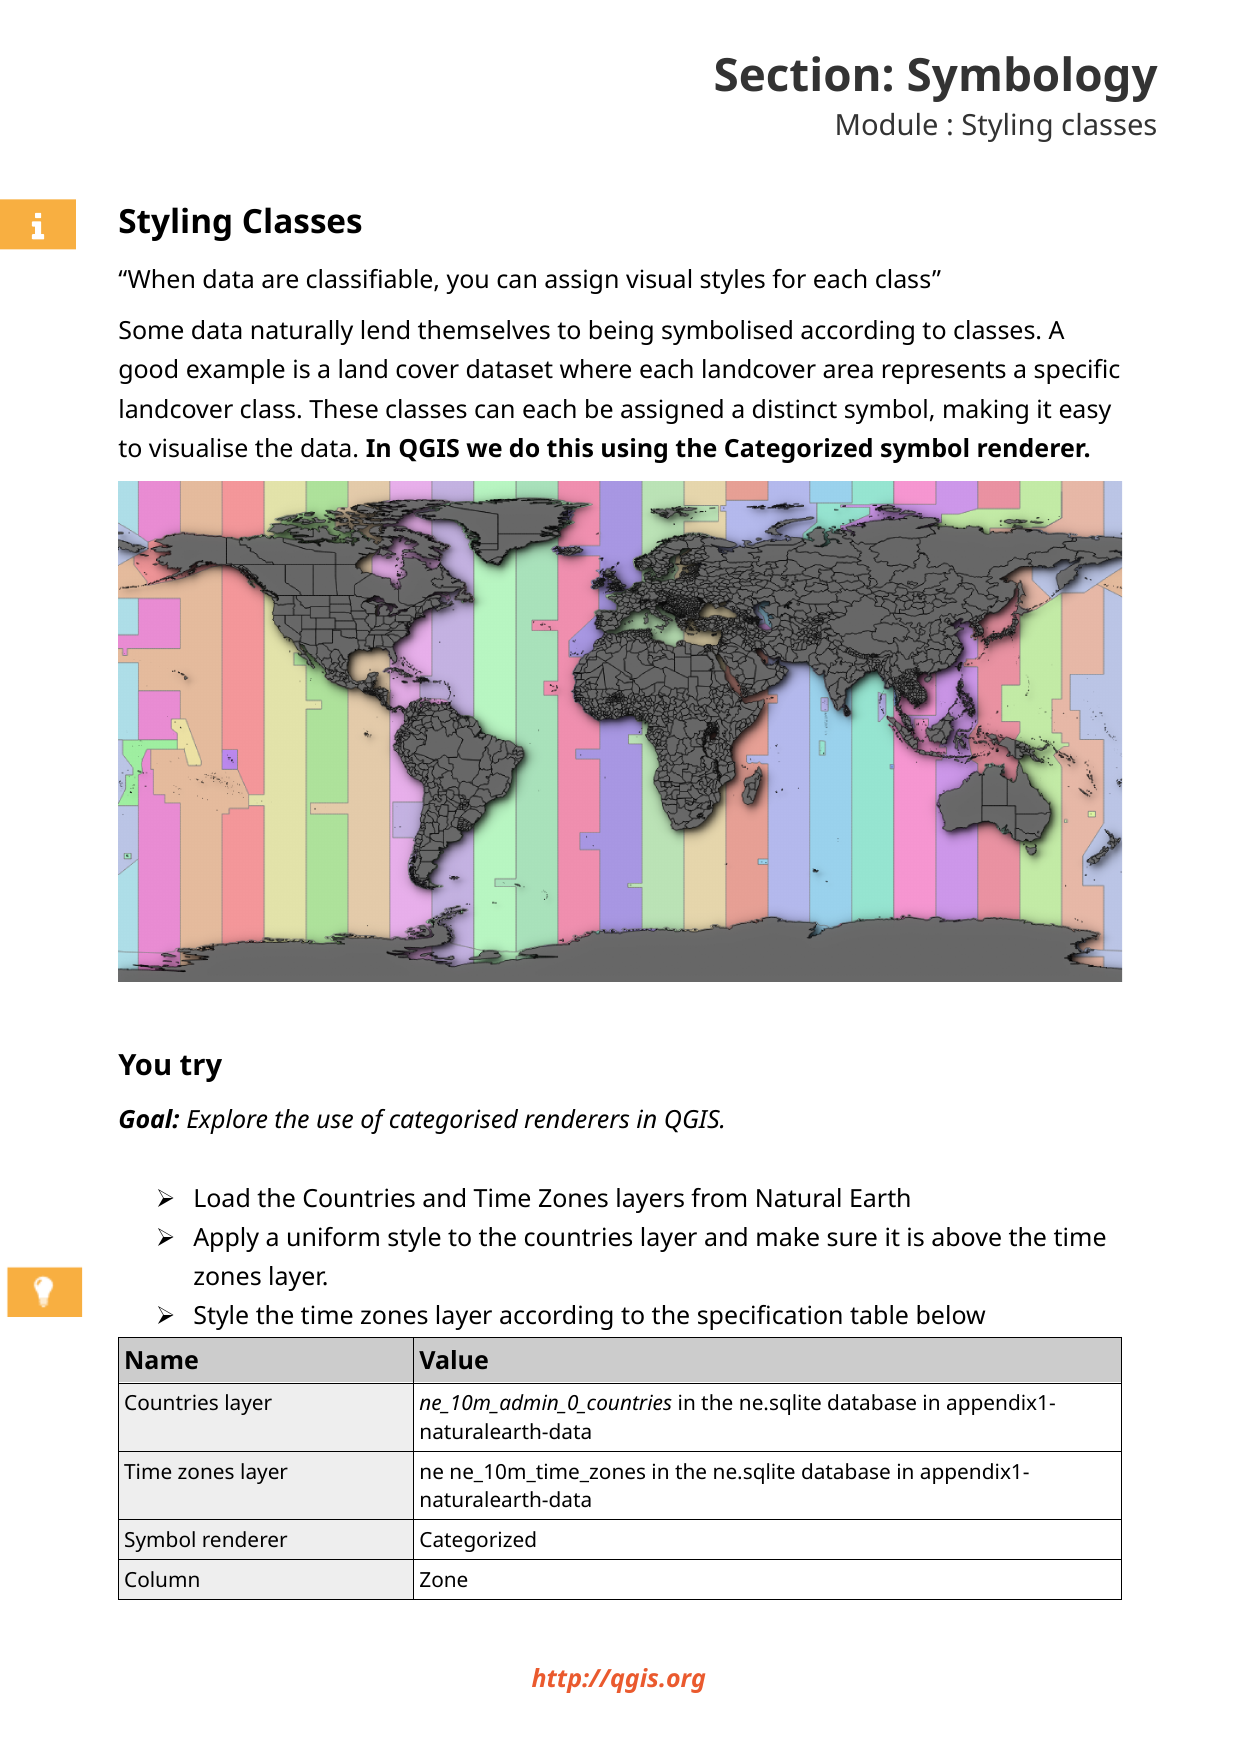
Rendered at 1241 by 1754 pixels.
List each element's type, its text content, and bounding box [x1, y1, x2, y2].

table_header Name [119, 1338, 413, 1382]
picture [6, 1266, 83, 1317]
text “When data are classifiable, you can assign visual styles for each class” [118, 262, 1122, 296]
list Apply a uniform style to the countries layer and make sure it is above the time zones layer. [156, 1219, 1122, 1293]
list Load the Countries and Time Zones layers from Natural Earth [156, 1180, 1122, 1214]
text Some data naturally lend themselves to being symbolised according to classes. A good example is a land cover dataset where each landcover area represents a specific landcover class. These classes can each be assigned a distinct symbol, making it easy to visualise the data. In QGIS we do this using the Categorized symbol renderer. [118, 313, 1122, 464]
table_header Value [414, 1338, 1121, 1382]
table_cell Time zones layer [119, 1452, 413, 1519]
text Goal: Explore the use of categorised renderers in QGIS. [118, 1102, 1122, 1136]
list Style the time zones layer according to the specification table below [156, 1298, 1122, 1332]
table_cell Countries layer [119, 1384, 413, 1451]
picture [118, 481, 1123, 982]
subtitle Styling Classes [118, 198, 1122, 243]
table_cell Categorized [414, 1520, 1121, 1559]
table_cell Symbol renderer [119, 1520, 413, 1559]
table_cell ne_10m_admin_0_countries in the ne.sqlite database in appendix1-naturalearth-data [414, 1384, 1121, 1451]
table_cell Zone [414, 1560, 1121, 1599]
table_cell ne ne_10m_time_zones in the ne.sqlite database in appendix1-naturalearth-data [414, 1452, 1121, 1519]
table_cell Column [119, 1560, 413, 1599]
text You try [118, 1044, 1122, 1084]
